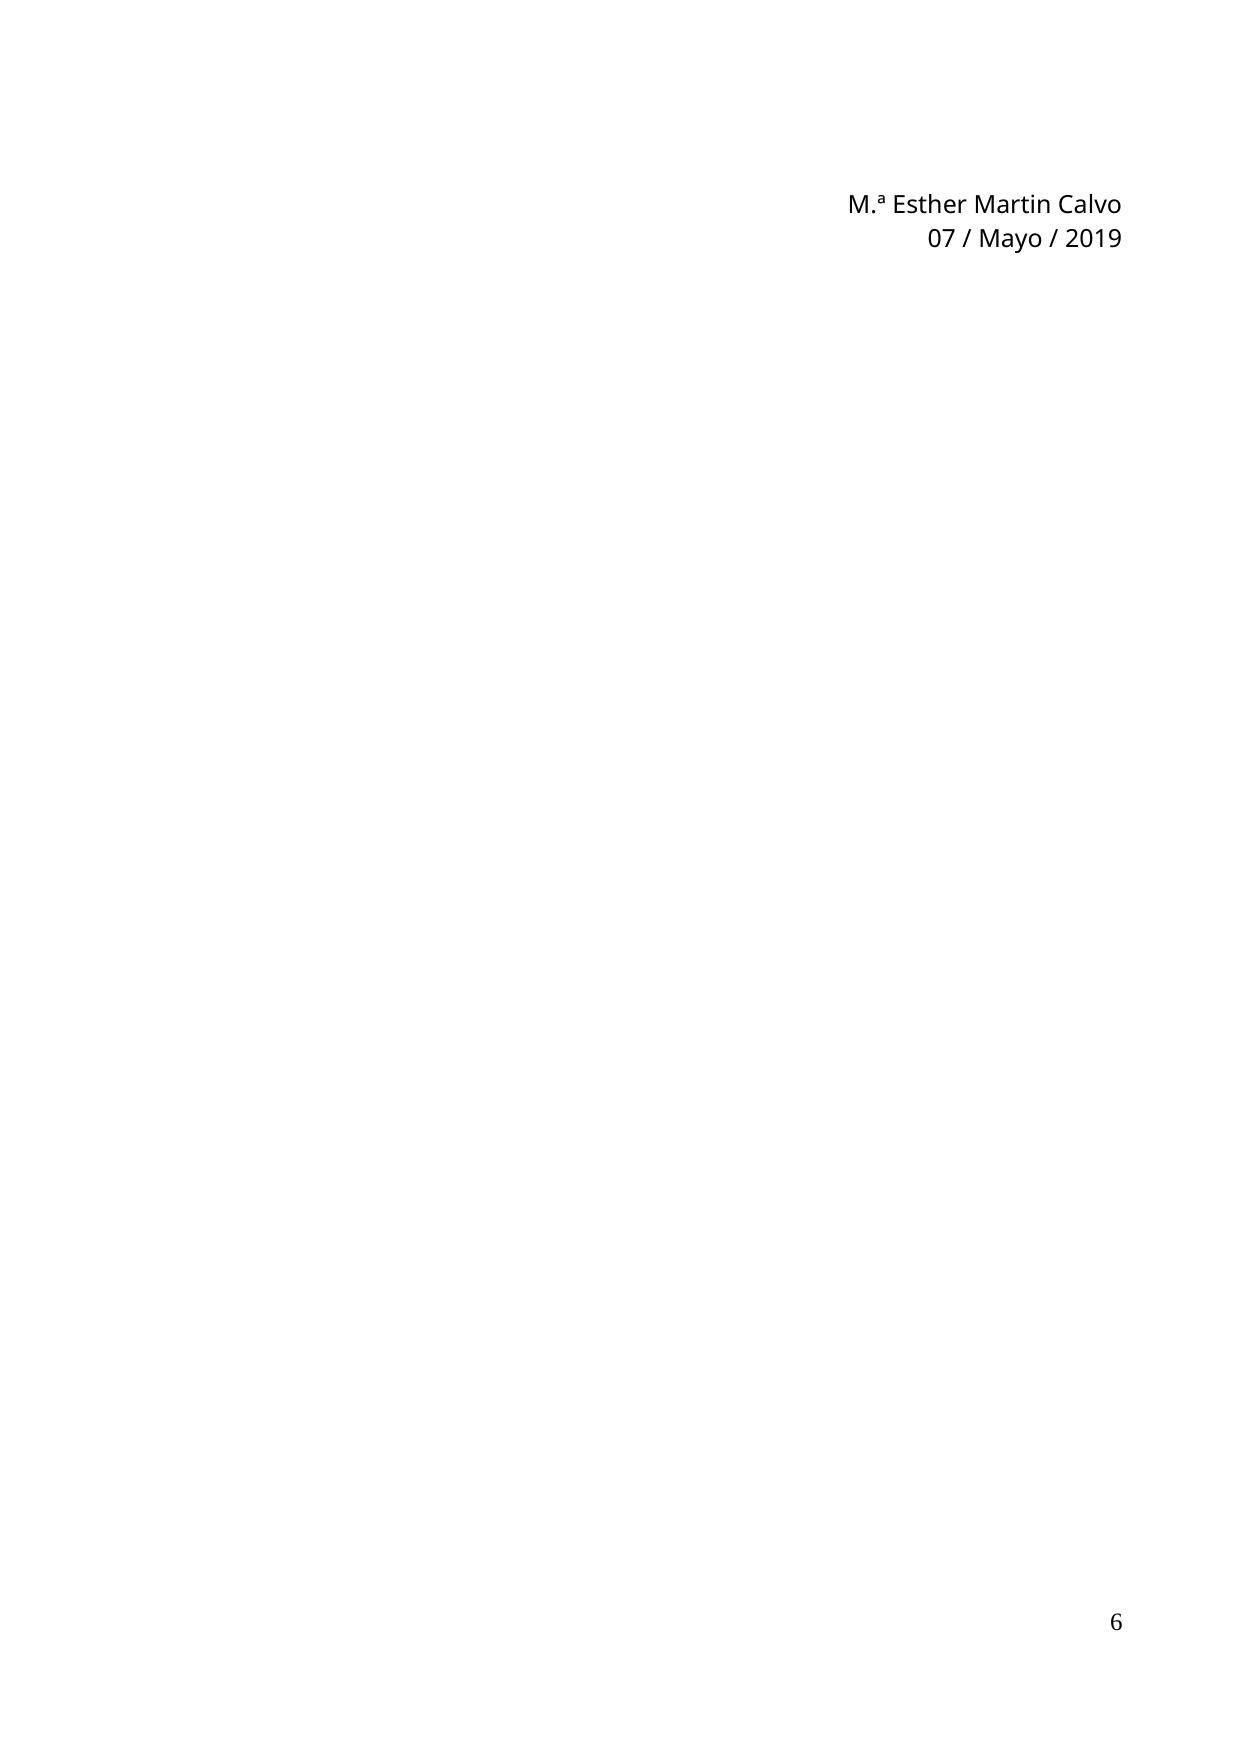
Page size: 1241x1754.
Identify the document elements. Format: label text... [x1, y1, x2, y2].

text M.ª Esther Martin Calvo [118, 186, 1122, 220]
text 07 / Mayo / 2019 [118, 220, 1122, 254]
